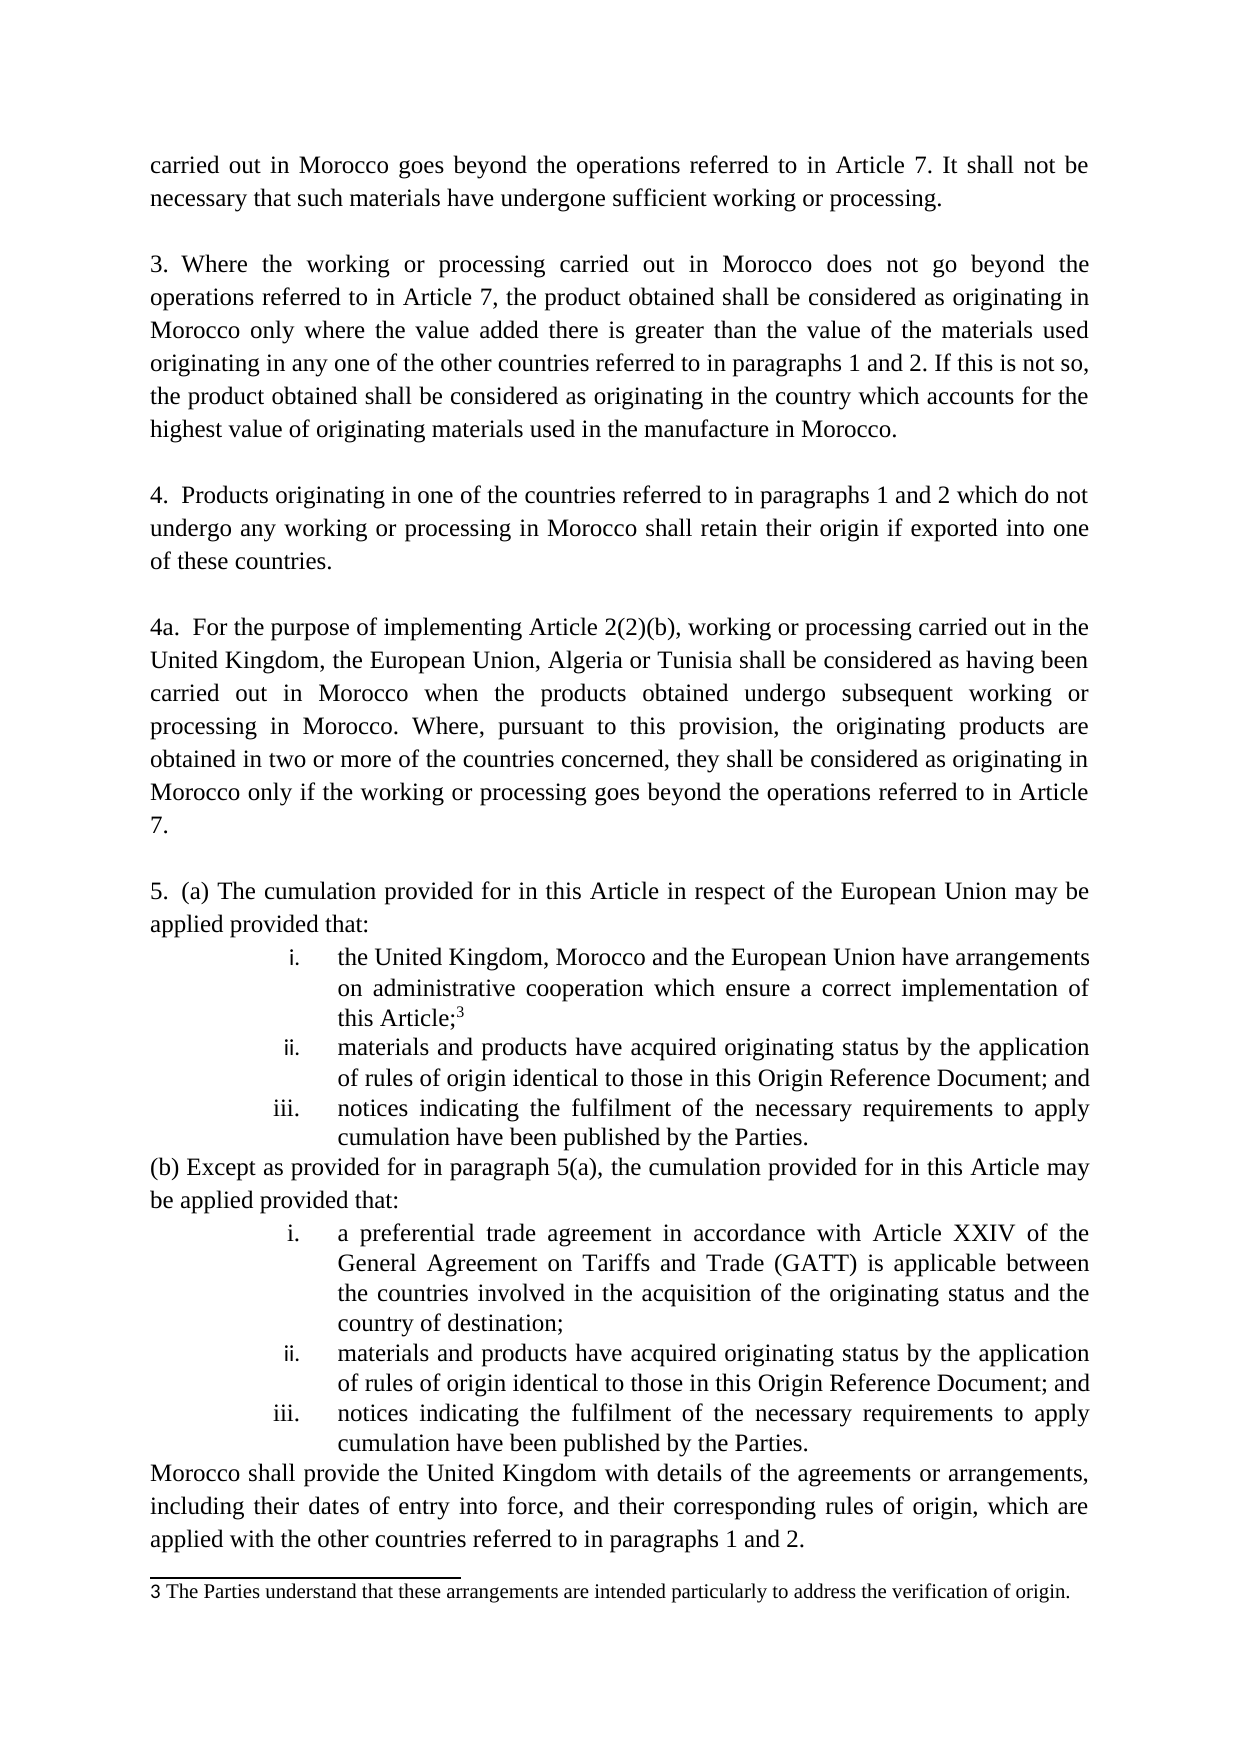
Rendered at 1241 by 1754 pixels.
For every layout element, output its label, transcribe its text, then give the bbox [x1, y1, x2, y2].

text carried out in Morocco goes beyond the operations referred to in Article 7. It shall not be necessary that such materials have undergone sufficient working or processing. [150, 150, 1090, 212]
list notices indicating the fulfilment of the necessary requirements to apply cumulation have been published by the Parties. [300, 1093, 1090, 1151]
list notices indicating the fulfilment of the necessary requirements to apply cumulation have been published by the Parties. [300, 1398, 1090, 1457]
list a preferential trade agreement in accordance with Article XXIV of the General Agreement on Tariffs and Trade (GATT) is applicable between the countries involved in the acquisition of the originating status and the country of destination; [300, 1218, 1090, 1337]
text (b) Except as provided for in paragraph 5(a), the cumulation provided for in this Article may be applied provided that: [150, 1152, 1090, 1214]
list materials and products have acquired originating status by the application of rules of origin identical to those in this Origin Reference Document; and [300, 1032, 1090, 1091]
list the United Kingdom, Morocco and the European Union have arrangements on administrative cooperation which ensure a correct implementation of this Article; [300, 942, 1090, 1031]
text Morocco shall provide the United Kingdom with details of the agreements or arrangements, including their dates of entry into force, and their corresponding rules of origin, which are applied with the other countries referred to in paragraphs 1 and 2. [150, 1458, 1090, 1553]
list materials and products have acquired originating status by the application of rules of origin identical to those in this Origin Reference Document; and [300, 1338, 1090, 1397]
list The Parties understand that these arrangements are intended particularly to address the verification of origin. [150, 1578, 1090, 1604]
text 5. (a) The cumulation provided for in this Article in respect of the European Union may be applied provided that: [150, 876, 1090, 938]
text 3. Where the working or processing carried out in Morocco does not go beyond the operations referred to in Article 7, the product obtained shall be considered as originating in Morocco only where the value added there is greater than the value of the materials used originating in any one of the other countries referred to in paragraphs 1 and 2. If this is not so, the product obtained shall be considered as originating in the country which accounts for the highest value of originating materials used in the manufacture in Morocco. [150, 249, 1090, 443]
text 4a. For the purpose of implementing Article 2(2)(b), working or processing carried out in the United Kingdom, the European Union, Algeria or Tunisia shall be considered as having been carried out in Morocco when the products obtained undergo subsequent working or processing in Morocco. Where, pursuant to this provision, the originating products are obtained in two or more of the countries concerned, they shall be considered as originating in Morocco only if the working or processing goes beyond the operations referred to in Article 7. [150, 612, 1090, 839]
text 4. Products originating in one of the countries referred to in paragraphs 1 and 2 which do not undergo any working or processing in Morocco shall retain their origin if exported into one of these countries. [150, 480, 1090, 575]
